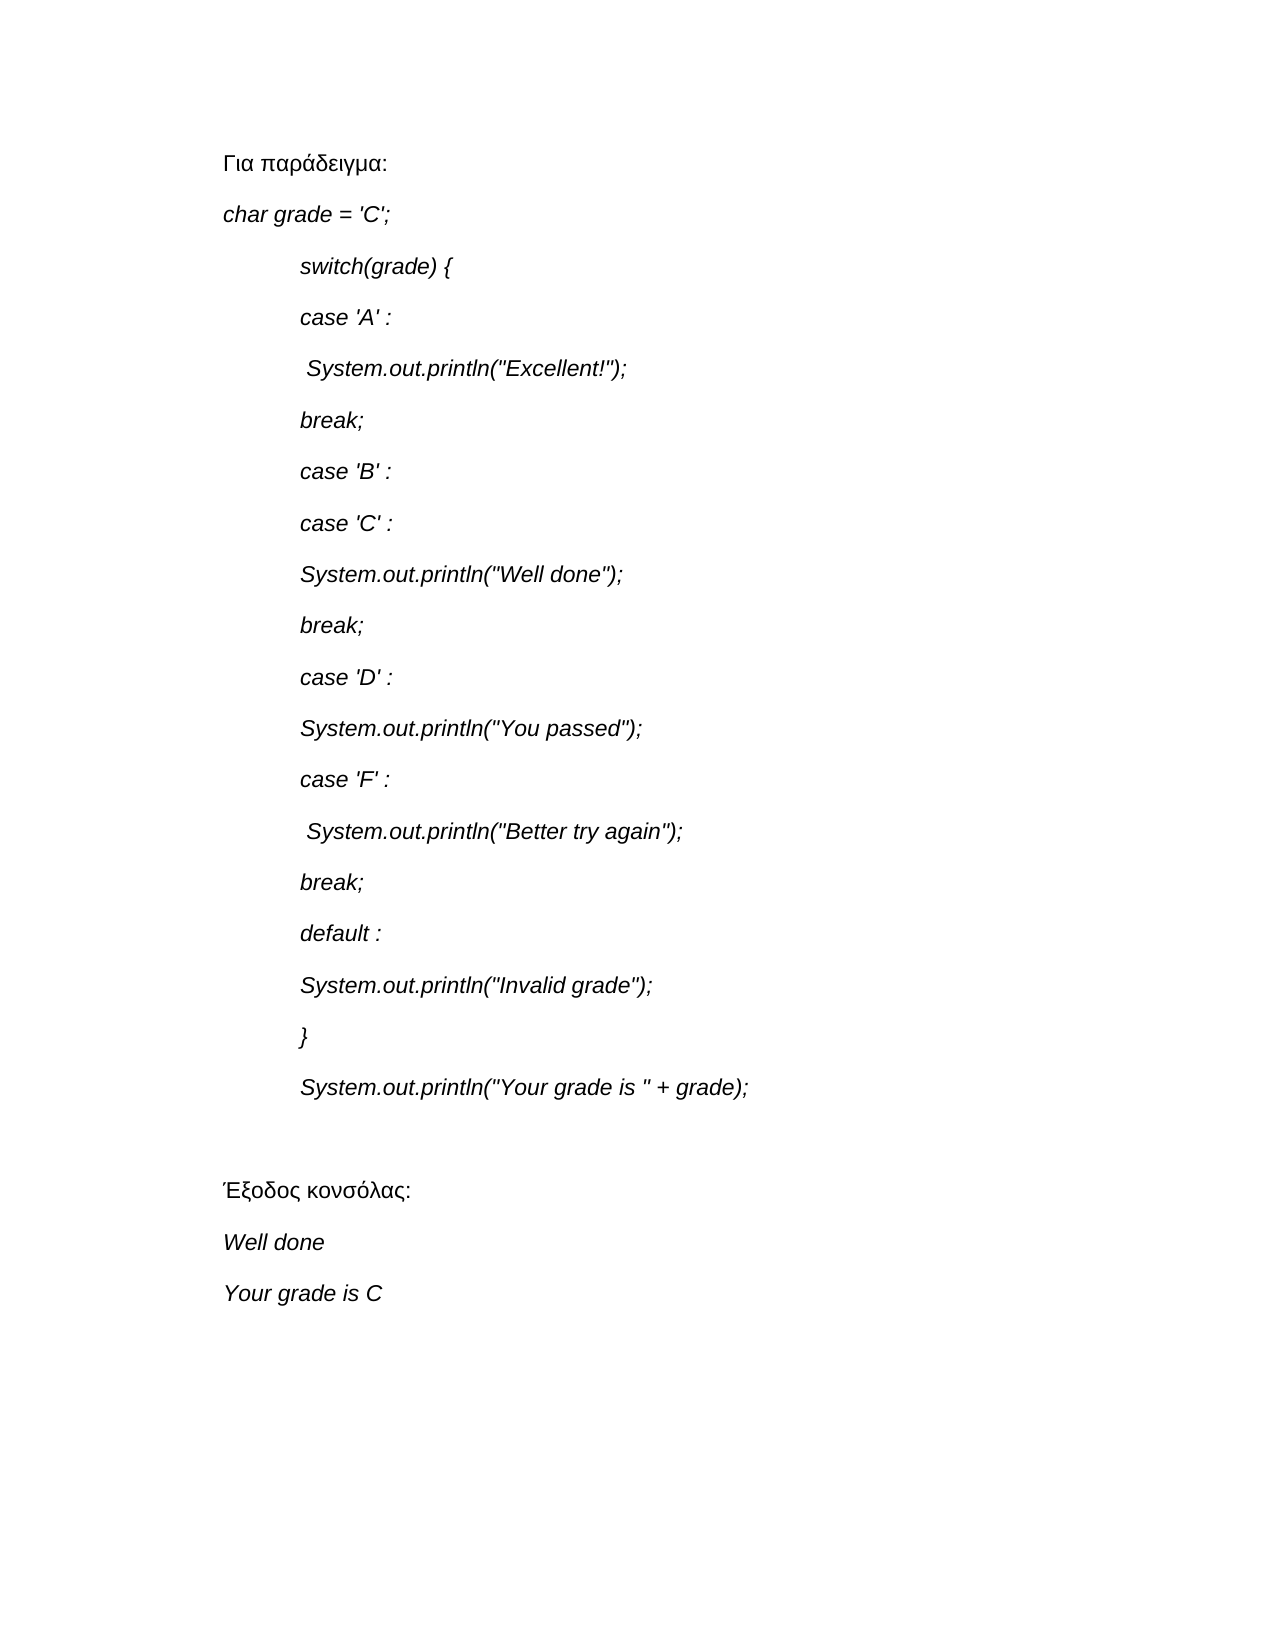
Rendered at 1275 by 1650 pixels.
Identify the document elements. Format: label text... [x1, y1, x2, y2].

text case 'A' : [223, 304, 1125, 330]
text case 'F' : [223, 766, 1125, 793]
text break; [223, 407, 1125, 433]
text System.out.println("Excellent!"); [223, 355, 1125, 382]
text switch(grade) { [223, 253, 1125, 279]
text Έξοδος κονσόλας: [223, 1177, 1125, 1203]
text System.out.println("Your grade is " + grade); [223, 1074, 1125, 1101]
text char grade = 'C'; [223, 201, 1125, 228]
text } [223, 1023, 1125, 1049]
text break; [223, 612, 1125, 638]
text System.out.println("Invalid grade"); [223, 972, 1125, 998]
text default : [223, 920, 1125, 947]
text break; [223, 869, 1125, 895]
text Well done [223, 1228, 1125, 1255]
text Για παράδειγμα: [223, 150, 1125, 176]
text case 'D' : [223, 663, 1125, 690]
text System.out.println("Better try again"); [223, 818, 1125, 844]
text case 'C' : [223, 509, 1125, 536]
text System.out.println("Well done"); [223, 561, 1125, 587]
text System.out.println("You passed"); [223, 715, 1125, 741]
text Your grade is C [223, 1280, 1125, 1306]
text case 'B' : [223, 458, 1125, 484]
